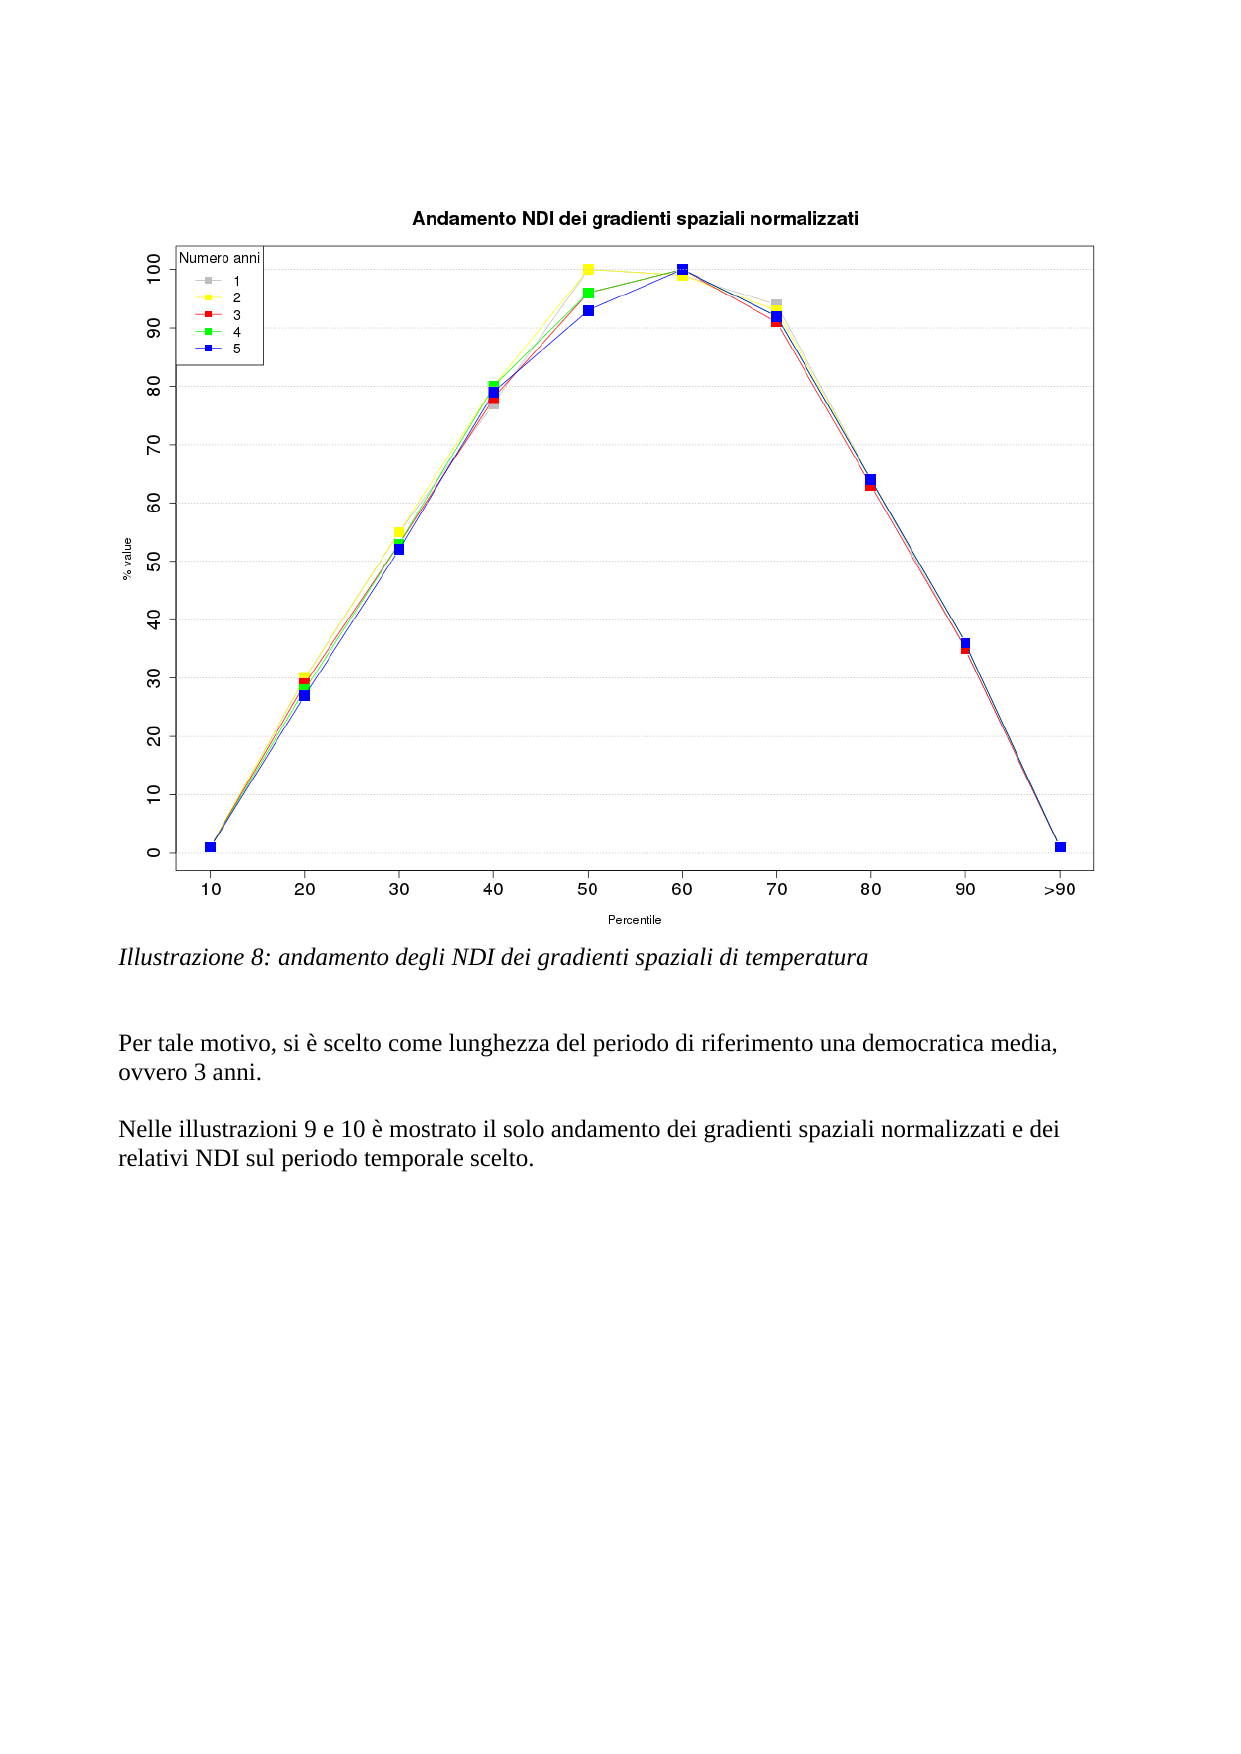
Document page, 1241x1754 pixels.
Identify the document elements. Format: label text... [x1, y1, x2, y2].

picture [118, 188, 1123, 942]
text Per tale motivo, si è scelto come lunghezza del periodo di riferimento una democratica media, ovvero 3 anni. [118, 1028, 1122, 1086]
text Illustrazione 8: andamento degli NDI dei gradienti spaziali di temperatura [118, 942, 1122, 971]
text Nelle illustrazioni 9 e 10 è mostrato il solo andamento dei gradienti spaziali normalizzati e dei relativi NDI sul periodo temporale scelto. [118, 1114, 1122, 1172]
